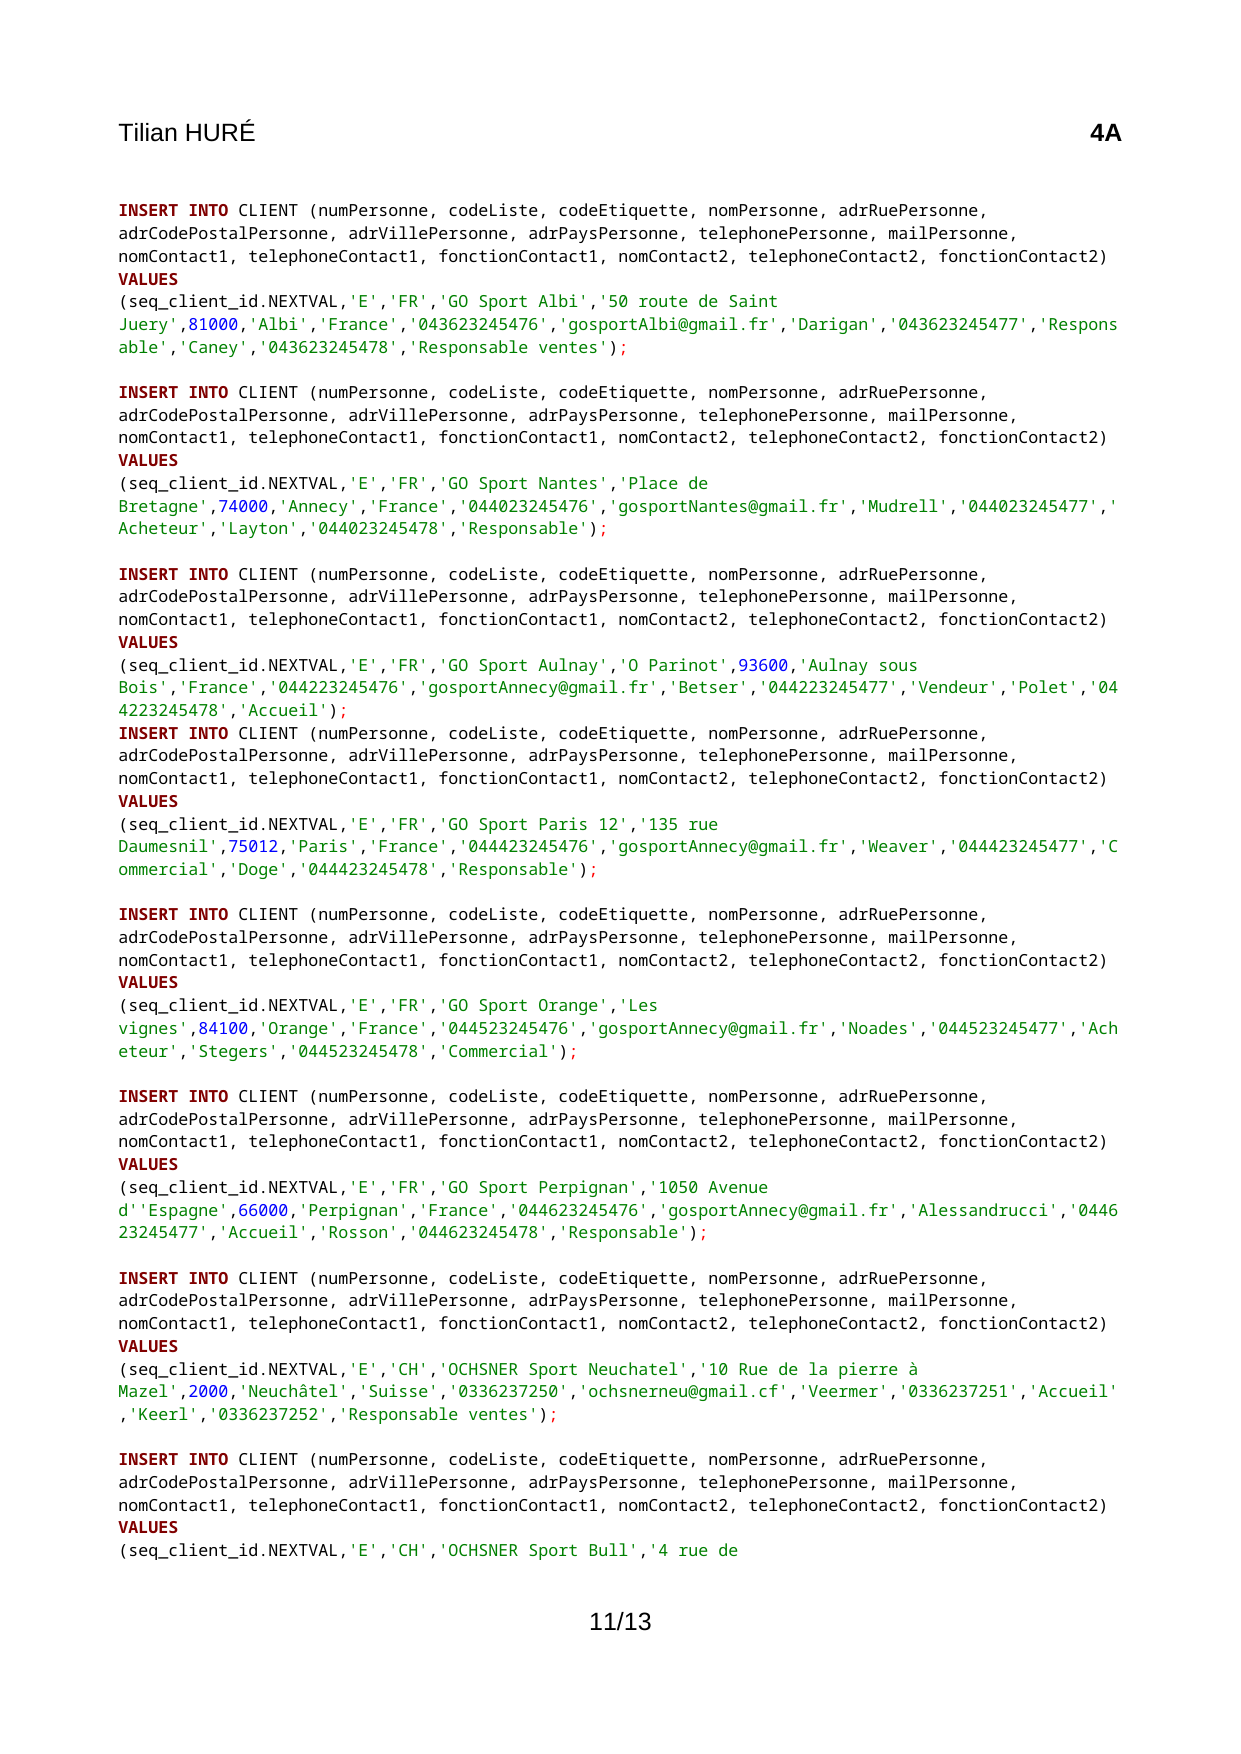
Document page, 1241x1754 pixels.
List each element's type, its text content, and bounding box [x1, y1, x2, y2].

text (seq_client_id.NEXTVAL,'E','CH','OCHSNER Sport Bull','4 rue de [118, 1539, 1122, 1562]
text (seq_client_id.NEXTVAL,'E','FR','GO Sport Orange','Les vignes',84100,'Orange','France','044523245476','gosportAnnecy@gmail.fr','Noades','044523245477','Acheteur','Stegers','044523245478','Commercial'); [118, 994, 1122, 1062]
text (seq_client_id.NEXTVAL,'E','FR','GO Sport Nantes','Place de Bretagne',74000,'Annecy','France','044023245476','gosportNantes@gmail.fr','Mudrell','044023245477','Acheteur','Layton','044023245478','Responsable'); [118, 472, 1122, 540]
text INSERT INTO CLIENT (numPersonne, codeListe, codeEtiquette, nomPersonne, adrRuePersonne, adrCodePostalPersonne, adrVillePersonne, adrPaysPersonne, telephonePersonne, mailPersonne, nomContact1, telephoneContact1, fonctionContact1, nomContact2, telephoneContact2, fonctionContact2) VALUES [118, 721, 1122, 812]
text INSERT INTO CLIENT (numPersonne, codeListe, codeEtiquette, nomPersonne, adrRuePersonne, adrCodePostalPersonne, adrVillePersonne, adrPaysPersonne, telephonePersonne, mailPersonne, nomContact1, telephoneContact1, fonctionContact1, nomContact2, telephoneContact2, fonctionContact2) VALUES [118, 381, 1122, 472]
text INSERT INTO CLIENT (numPersonne, codeListe, codeEtiquette, nomPersonne, adrRuePersonne, adrCodePostalPersonne, adrVillePersonne, adrPaysPersonne, telephonePersonne, mailPersonne, nomContact1, telephoneContact1, fonctionContact1, nomContact2, telephoneContact2, fonctionContact2) VALUES [118, 1448, 1122, 1539]
text INSERT INTO CLIENT (numPersonne, codeListe, codeEtiquette, nomPersonne, adrRuePersonne, adrCodePostalPersonne, adrVillePersonne, adrPaysPersonne, telephonePersonne, mailPersonne, nomContact1, telephoneContact1, fonctionContact1, nomContact2, telephoneContact2, fonctionContact2) VALUES [118, 1266, 1122, 1357]
text INSERT INTO CLIENT (numPersonne, codeListe, codeEtiquette, nomPersonne, adrRuePersonne, adrCodePostalPersonne, adrVillePersonne, adrPaysPersonne, telephonePersonne, mailPersonne, nomContact1, telephoneContact1, fonctionContact1, nomContact2, telephoneContact2, fonctionContact2) VALUES [118, 903, 1122, 994]
text INSERT INTO CLIENT (numPersonne, codeListe, codeEtiquette, nomPersonne, adrRuePersonne, adrCodePostalPersonne, adrVillePersonne, adrPaysPersonne, telephonePersonne, mailPersonne, nomContact1, telephoneContact1, fonctionContact1, nomContact2, telephoneContact2, fonctionContact2) VALUES [118, 1085, 1122, 1176]
text (seq_client_id.NEXTVAL,'E','FR','GO Sport Albi','50 route de Saint Juery',81000,'Albi','France','043623245476','gosportAlbi@gmail.fr','Darigan','043623245477','Responsable','Caney','043623245478','Responsable ventes'); [118, 290, 1122, 358]
text INSERT INTO CLIENT (numPersonne, codeListe, codeEtiquette, nomPersonne, adrRuePersonne, adrCodePostalPersonne, adrVillePersonne, adrPaysPersonne, telephonePersonne, mailPersonne, nomContact1, telephoneContact1, fonctionContact1, nomContact2, telephoneContact2, fonctionContact2) VALUES [118, 562, 1122, 653]
text (seq_client_id.NEXTVAL,'E','CH','OCHSNER Sport Neuchatel','10 Rue de la pierre à Mazel',2000,'Neuchâtel','Suisse','0336237250','ochsnerneu@gmail.cf','Veermer','0336237251','Accueil','Keerl','0336237252','Responsable ventes'); [118, 1357, 1122, 1425]
text (seq_client_id.NEXTVAL,'E','FR','GO Sport Aulnay','O Parinot',93600,'Aulnay sous Bois','France','044223245476','gosportAnnecy@gmail.fr','Betser','044223245477','Vendeur','Polet','044223245478','Accueil'); [118, 653, 1122, 721]
text (seq_client_id.NEXTVAL,'E','FR','GO Sport Paris 12','135 rue Daumesnil',75012,'Paris','France','044423245476','gosportAnnecy@gmail.fr','Weaver','044423245477','Commercial','Doge','044423245478','Responsable'); [118, 812, 1122, 880]
text INSERT INTO CLIENT (numPersonne, codeListe, codeEtiquette, nomPersonne, adrRuePersonne, adrCodePostalPersonne, adrVillePersonne, adrPaysPersonne, telephonePersonne, mailPersonne, nomContact1, telephoneContact1, fonctionContact1, nomContact2, telephoneContact2, fonctionContact2) VALUES [118, 199, 1122, 290]
text (seq_client_id.NEXTVAL,'E','FR','GO Sport Perpignan','1050 Avenue d''Espagne',66000,'Perpignan','France','044623245476','gosportAnnecy@gmail.fr','Alessandrucci','044623245477','Accueil','Rosson','044623245478','Responsable'); [118, 1176, 1122, 1244]
